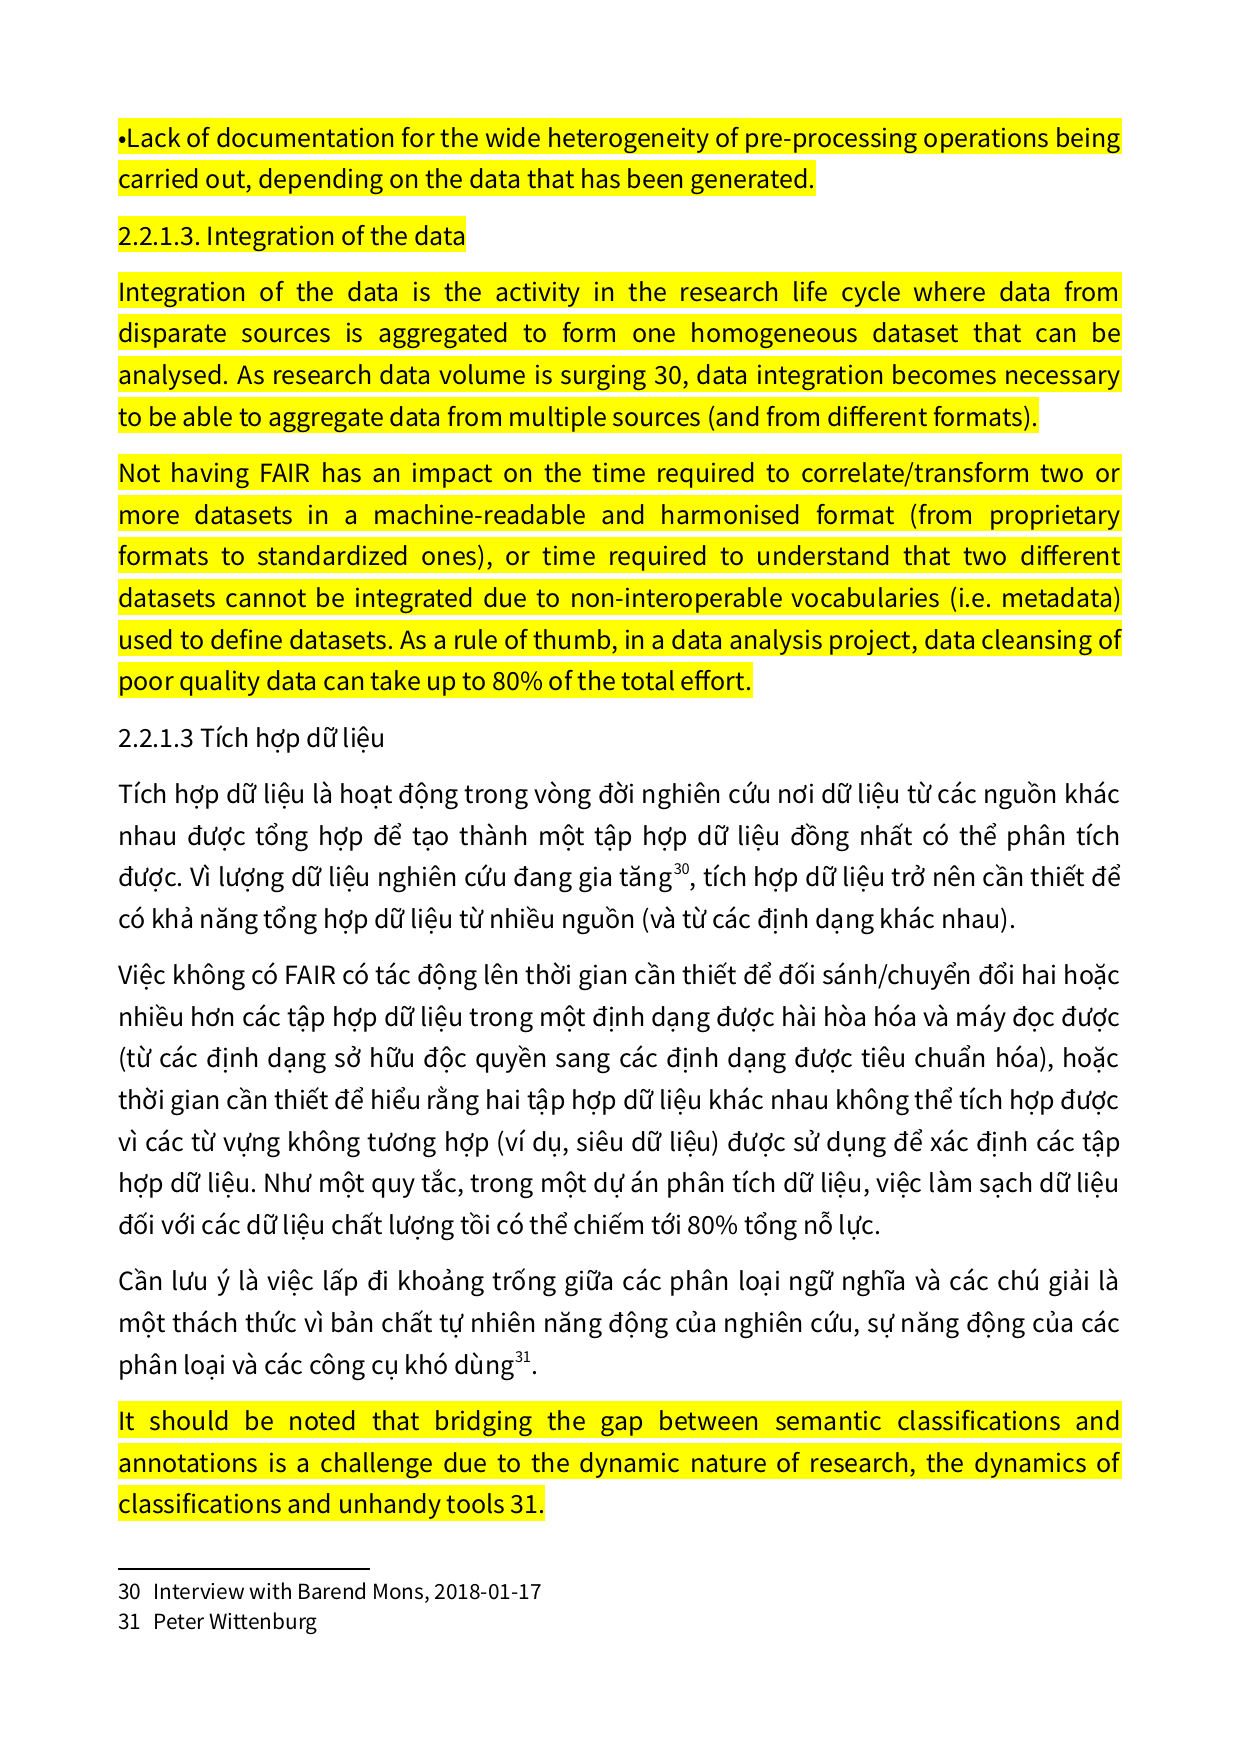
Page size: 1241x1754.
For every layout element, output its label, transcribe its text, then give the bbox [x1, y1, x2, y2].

text Peter Wittenburg [118, 1606, 1122, 1636]
text Cần lưu ý là việc lấp đi khoảng trống giữa các phân loại ngữ nghĩa và các chú giải là một thách thức vì bản chất tự nhiên năng động của nghiên cứu, sự năng động của các phân loại và các công cụ khó dùng. [118, 1262, 1122, 1381]
text Integration of the data is the activity in the research life cycle where data from disparate sources is aggregated to form one homogeneous dataset that can be analysed. As research data volume is surging 30, data integration becomes necessary to be able to aggregate data from multiple sources (and from different formats). [118, 272, 1122, 433]
text Not having FAIR has an impact on the time required to correlate/transform two or more datasets in a machine-readable and harmonised format (from proprietary formats to standardized ones), or time required to understand that two different datasets cannot be integrated due to non-interoperable vocabularies (i.e. metadata) used to define datasets. As a rule of thumb, in a data analysis project, data cleansing of poor quality data can take up to 80% of the total effort. [118, 453, 1122, 698]
text Việc không có FAIR có tác động lên thời gian cần thiết để đối sánh/chuyển đổi hai hoặc nhiều hơn các tập hợp dữ liệu trong một định dạng được hài hòa hóa và máy đọc được (từ các định dạng sở hữu độc quyền sang các định dạng được tiêu chuẩn hóa), hoặc thời gian cần thiết để hiểu rằng hai tập hợp dữ liệu khác nhau không thể tích hợp được vì các từ vựng không tương hợp (ví dụ, siêu dữ liệu) được sử dụng để xác định các tập hợp dữ liệu. Như một quy tắc, trong một dự án phân tích dữ liệu, việc làm sạch dữ liệu đối với các dữ liệu chất lượng tồi có thể chiếm tới 80% tổng nỗ lực. [118, 956, 1122, 1242]
text It should be noted that bridging the gap between semantic classifications and annotations is a challenge due to the dynamic nature of research, the dynamics of classifications and unhandy tools 31. [118, 1401, 1122, 1521]
text Interview with Barend Mons, 2018-01-17 [118, 1575, 1122, 1606]
text 2.2.1.3. Integration of the data [118, 216, 1122, 252]
text 2.2.1.3 Tích hợp dữ liệu [118, 718, 1122, 754]
text Tích hợp dữ liệu là hoạt động trong vòng đời nghiên cứu nơi dữ liệu từ các nguồn khác nhau được tổng hợp để tạo thành một tập hợp dữ liệu đồng nhất có thể phân tích được. Vì lượng dữ liệu nghiên cứu đang gia tăng, tích hợp dữ liệu trở nên cần thiết để có khả năng tổng hợp dữ liệu từ nhiều nguồn (và từ các định dạng khác nhau). [118, 774, 1122, 936]
text •Lack of documentation for the wide heterogeneity of pre-processing operations being carried out, depending on the data that has been generated. [118, 118, 1122, 196]
